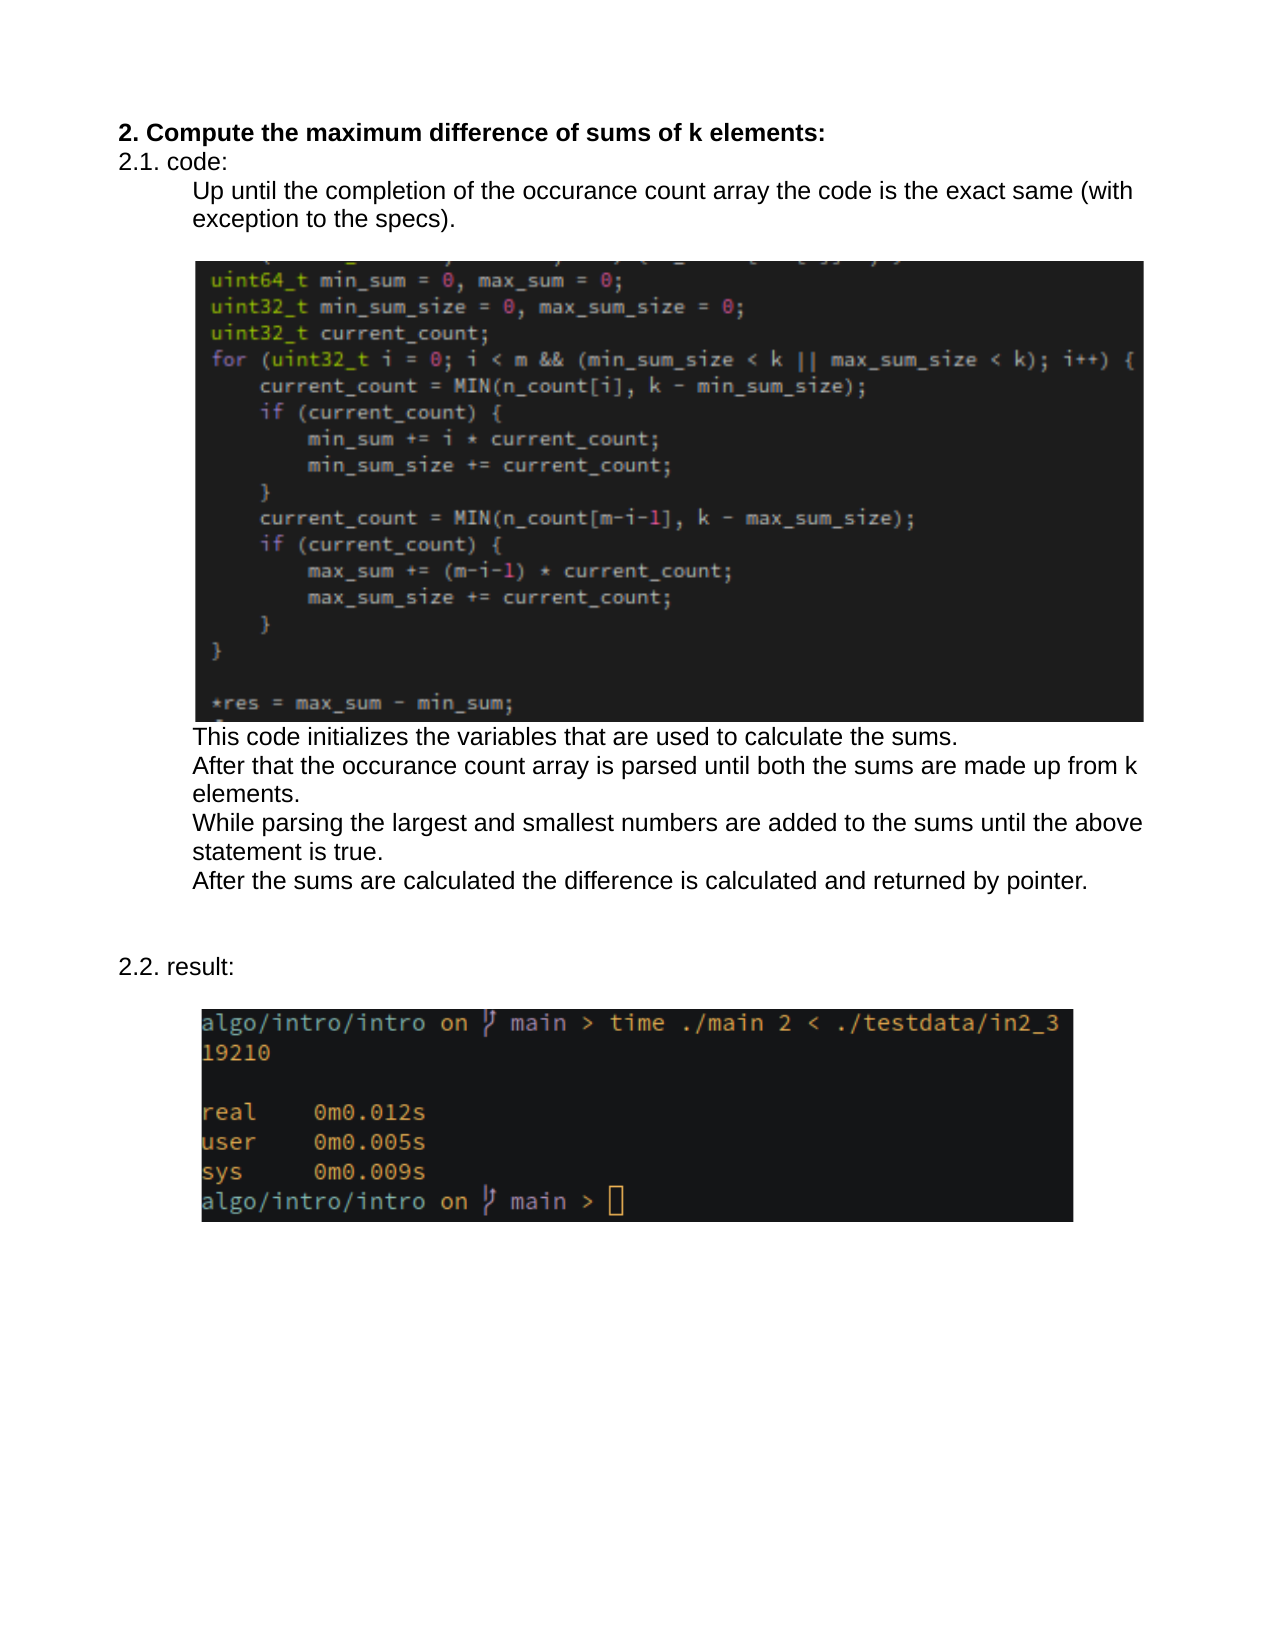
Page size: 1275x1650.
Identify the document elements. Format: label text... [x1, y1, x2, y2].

text After that the occurance count array is parsed until both the sums are made up from k elements. [118, 751, 1157, 808]
text After the sums are calculated the difference is calculated and returned by pointer. [118, 866, 1157, 894]
text This code initializes the variables that are used to calculate the sums. [118, 262, 1157, 751]
text 2. Compute the maximum difference of sums of k elements: [118, 118, 1157, 147]
text 2.2. result: [118, 952, 1157, 981]
picture [195, 261, 1144, 722]
text While parsing the largest and smallest numbers are added to the sums until the above statement is true. [118, 808, 1157, 866]
text 2.1. code: [118, 147, 1157, 176]
text Up until the completion of the occurance count array the code is the exact same (with exception to the specs). [118, 176, 1157, 233]
picture [201, 1009, 1074, 1222]
